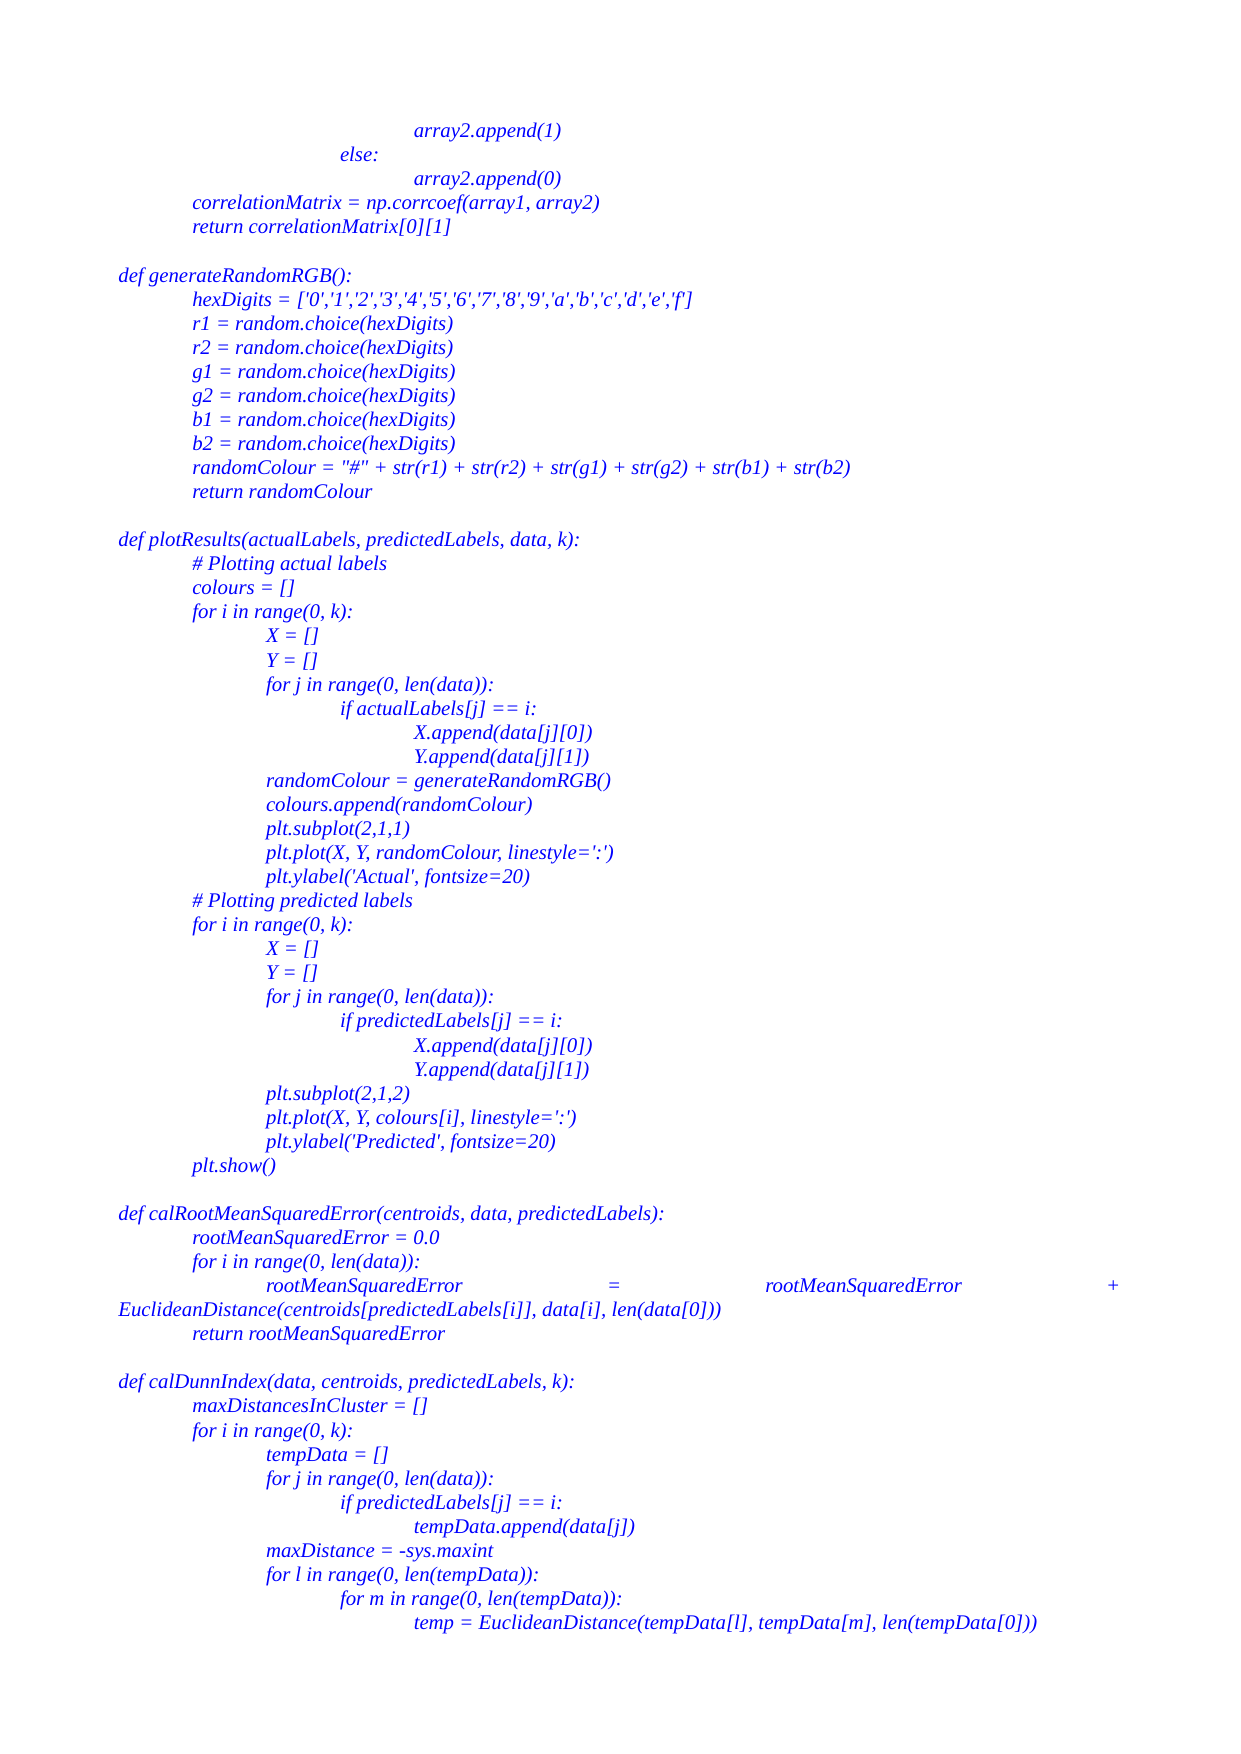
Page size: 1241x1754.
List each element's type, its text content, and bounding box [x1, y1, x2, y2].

text hexDigits = ['0','1','2','3','4','5','6','7','8','9','a','b','c','d','e','f'] [118, 287, 1122, 311]
text maxDistance = -sys.maxint [118, 1538, 1122, 1562]
text Y.append(data[j][1]) [118, 1057, 1122, 1081]
text plt.plot(X, Y, randomColour, linestyle=':') [118, 840, 1122, 864]
text g2 = random.choice(hexDigits) [118, 383, 1122, 407]
text X = [] [118, 623, 1122, 647]
text randomColour = generateRandomRGB() [118, 768, 1122, 792]
text if actualLabels[j] == i: [118, 696, 1122, 720]
text for i in range(0, k): [118, 1417, 1122, 1442]
text plt.ylabel('Actual', fontsize=20) [118, 864, 1122, 888]
text r1 = random.choice(hexDigits) [118, 311, 1122, 335]
text else: [118, 142, 1122, 166]
text colours = [] [118, 575, 1122, 599]
text X = [] [118, 936, 1122, 960]
text for i in range(0, len(data)): [118, 1249, 1122, 1273]
text b1 = random.choice(hexDigits) [118, 407, 1122, 431]
text rootMeanSquaredError = rootMeanSquaredError + EuclideanDistance(centroids[predictedLabels[i]], data[i], len(data[0])) [118, 1273, 1122, 1321]
text colours.append(randomColour) [118, 792, 1122, 816]
text r2 = random.choice(hexDigits) [118, 335, 1122, 359]
text rootMeanSquaredError = 0.0 [118, 1225, 1122, 1249]
text for j in range(0, len(data)): [118, 1466, 1122, 1490]
text plt.ylabel('Predicted', fontsize=20) [118, 1129, 1122, 1153]
text def calDunnIndex(data, centroids, predictedLabels, k): [118, 1369, 1122, 1393]
text for j in range(0, len(data)): [118, 984, 1122, 1008]
text def generateRandomRGB(): [118, 262, 1122, 287]
text for l in range(0, len(tempData)): [118, 1562, 1122, 1586]
text Y.append(data[j][1]) [118, 744, 1122, 768]
text g1 = random.choice(hexDigits) [118, 359, 1122, 383]
text for i in range(0, k): [118, 912, 1122, 936]
text Y = [] [118, 960, 1122, 984]
text X.append(data[j][0]) [118, 720, 1122, 744]
text plt.subplot(2,1,2) [118, 1081, 1122, 1105]
text temp = EuclideanDistance(tempData[l], tempData[m], len(tempData[0])) [118, 1610, 1122, 1634]
text tempData = [] [118, 1442, 1122, 1466]
text for i in range(0, k): [118, 599, 1122, 623]
text return randomColour [118, 479, 1122, 503]
text if predictedLabels[j] == i: [118, 1008, 1122, 1032]
text randomColour = "#" + str(r1) + str(r2) + str(g1) + str(g2) + str(b1) + str(b2) [118, 455, 1122, 479]
text maxDistancesInCluster = [] [118, 1393, 1122, 1417]
text def plotResults(actualLabels, predictedLabels, data, k): [118, 527, 1122, 551]
text return rootMeanSquaredError [118, 1321, 1122, 1345]
text X.append(data[j][0]) [118, 1032, 1122, 1057]
text plt.subplot(2,1,1) [118, 816, 1122, 840]
text for m in range(0, len(tempData)): [118, 1586, 1122, 1610]
text return correlationMatrix[0][1] [118, 214, 1122, 238]
text if predictedLabels[j] == i: [118, 1490, 1122, 1514]
text def calRootMeanSquaredError(centroids, data, predictedLabels): [118, 1201, 1122, 1225]
text for j in range(0, len(data)): [118, 672, 1122, 696]
text plt.show() [118, 1153, 1122, 1177]
text correlationMatrix = np.corrcoef(array1, array2) [118, 190, 1122, 214]
text # Plotting predicted labels [118, 888, 1122, 912]
text b2 = random.choice(hexDigits) [118, 431, 1122, 455]
text array2.append(0) [118, 166, 1122, 190]
text array2.append(1) [118, 118, 1122, 142]
text Y = [] [118, 647, 1122, 672]
text plt.plot(X, Y, colours[i], linestyle=':') [118, 1105, 1122, 1129]
text tempData.append(data[j]) [118, 1514, 1122, 1538]
text # Plotting actual labels [118, 551, 1122, 575]
